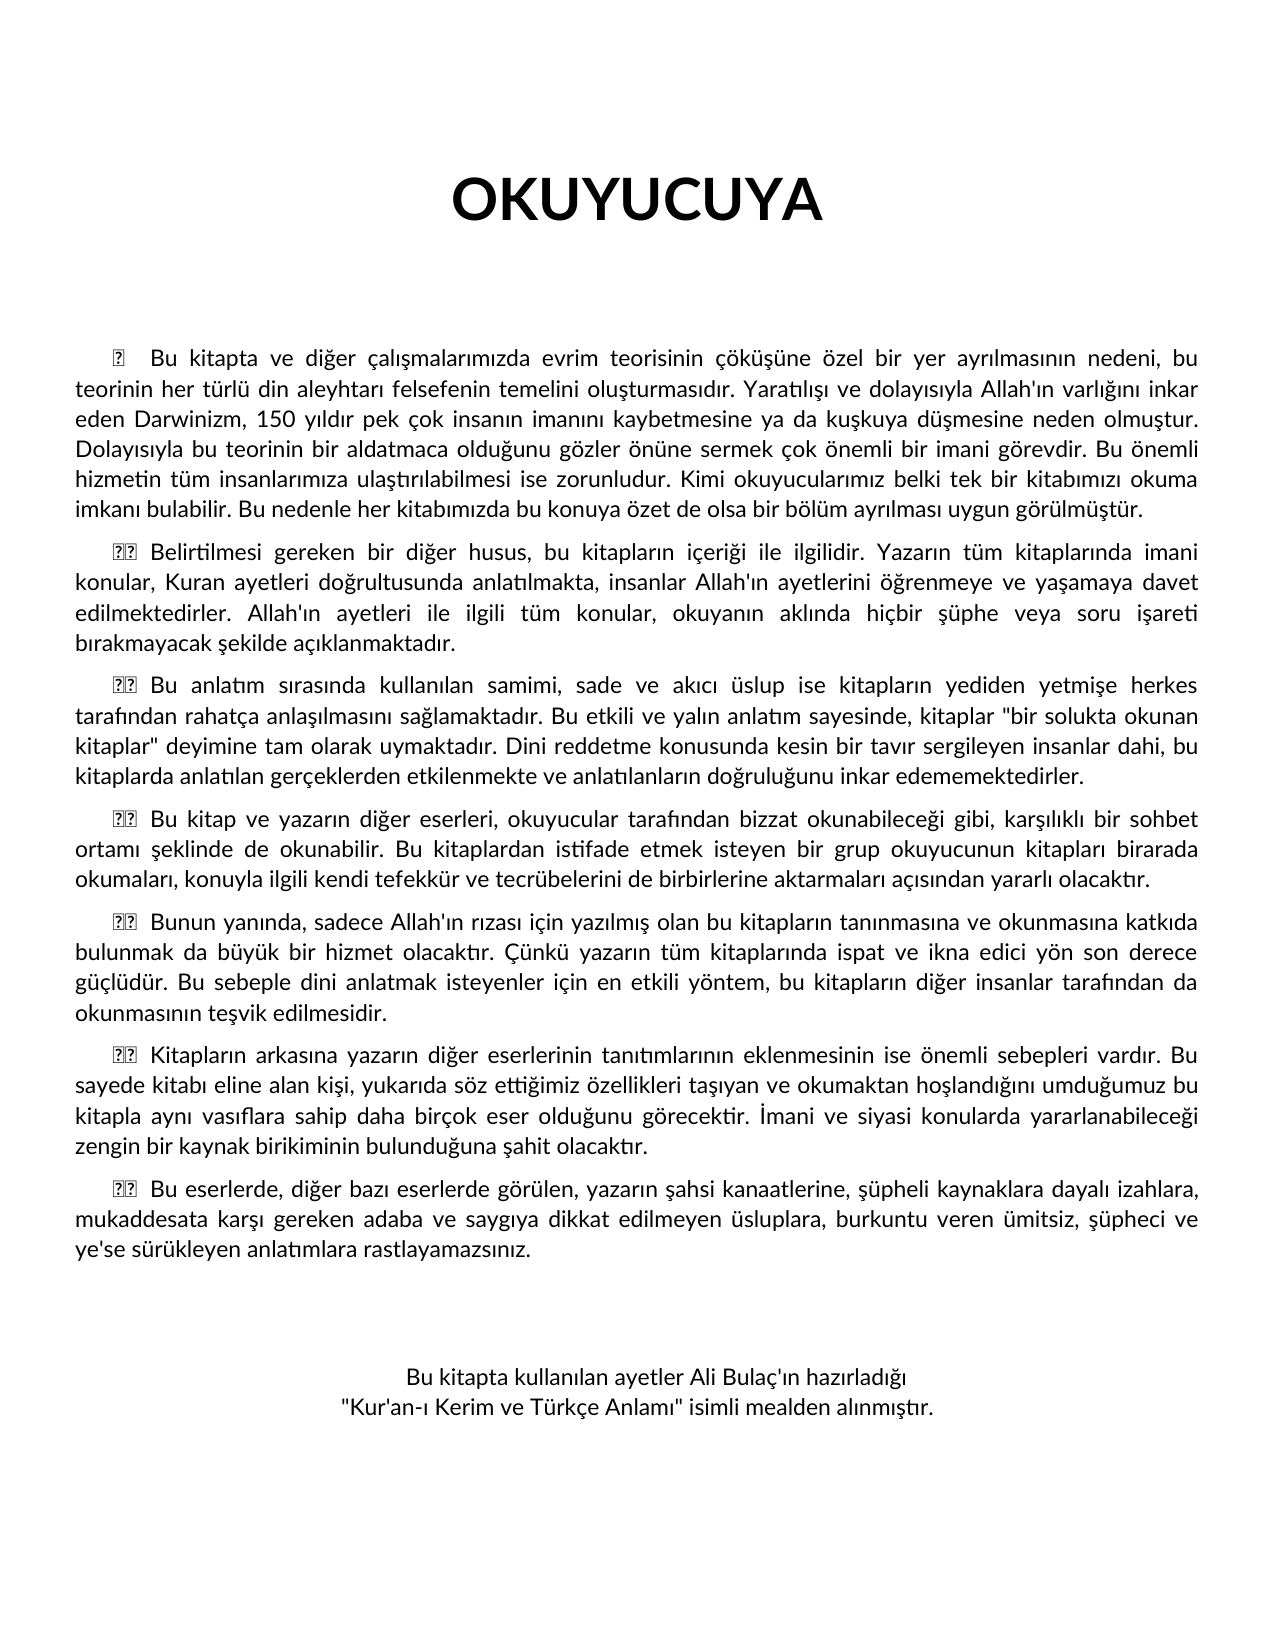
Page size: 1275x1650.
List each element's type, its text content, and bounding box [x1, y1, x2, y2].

text Bu kitapta kullanılan ayetler Ali Bulaç'ın hazırladığı "Kur'an-ı Kerim ve Türkçe Anlamı" isimli mealden alınmıştır. [75, 1363, 1200, 1421]
text  Bu kitapta ve diğer çalışmalarımızda evrim teorisinin çöküşüne özel bir yer ayrılmasının nedeni, bu teorinin her türlü din aleyhtarı felsefenin temelini oluşturmasıdır. Yaratılışı ve dolayısıyla Allah'ın varlığını inkar eden Darwinizm, 150 yıldır pek çok insanın imanını kaybetmesine ya da kuşkuya düşmesine neden olmuştur. Dolayısıyla bu teorinin bir aldatmaca olduğunu gözler önüne sermek çok önemli bir imani görevdir. Bu önemli hizmetin tüm insanlarımıza ulaştırılabilmesi ise zorunludur. Kimi okuyucularımız belki tek bir kitabımızı okuma imkanı bulabilir. Bu nedenle her kitabımızda bu konuya özet de olsa bir bölüm ayrılması uygun görülmüştür. [75, 344, 1200, 523]
text  Bunun yanında, sadece Allah'ın rızası için yazılmış olan bu kitapların tanınmasına ve okunmasına katkıda bulunmak da büyük bir hizmet olacaktır. Çünkü yazarın tüm kitaplarında ispat ve ikna edici yön son derece güçlüdür. Bu sebeple dini anlatmak isteyenler için en etkili yöntem, bu kitapların diğer insanlar tarafından da okunmasının teşvik edilmesidir. [75, 908, 1200, 1026]
text  Belirtilmesi gereken bir diğer husus, bu kitapların içeriği ile ilgilidir. Yazarın tüm kitaplarında imani konular, Kuran ayetleri doğrultusunda anlatılmakta, insanlar Allah'ın ayetlerini öğrenmeye ve yaşamaya davet edilmektedirler. Allah'ın ayetleri ile ilgili tüm konular, okuyanın aklında hiçbir şüphe veya soru işareti bırakmayacak şekilde açıklanmaktadır. [75, 538, 1200, 656]
text  Bu anlatım sırasında kullanılan samimi, sade ve akıcı üslup ise kitapların yediden yetmişe herkes tarafından rahatça anlaşılmasını sağlamaktadır. Bu etkili ve yalın anlatım sayesinde, kitaplar "bir solukta okunan kitaplar" deyimine tam olarak uymaktadır. Dini reddetme konusunda kesin bir tavır sergileyen insanlar dahi, bu kitaplarda anlatılan gerçeklerden etkilenmekte ve anlatılanların doğruluğunu inkar edememektedirler. [75, 671, 1200, 789]
subtitle OKUYUCUYA [75, 162, 1200, 232]
text  Bu kitap ve yazarın diğer eserleri, okuyucular tarafından bizzat okunabileceği gibi, karşılıklı bir sohbet ortamı şeklinde de okunabilir. Bu kitaplardan istifade etmek isteyen bir grup okuyucunun kitapları birarada okumaları, konuyla ilgili kendi tefekkür ve tecrübelerini de birbirlerine aktarmaları açısından yararlı olacaktır. [75, 804, 1200, 892]
text  Kitapların arkasına yazarın diğer eserlerinin tanıtımlarının eklenmesinin ise önemli sebepleri vardır. Bu sayede kitabı eline alan kişi, yukarıda söz ettiğimiz özellikleri taşıyan ve okumaktan hoşlandığını umduğumuz bu kitapla aynı vasıflara sahip daha birçok eser olduğunu görecektir. İmani ve siyasi konularda yararlanabileceği zengin bir kaynak birikiminin bulunduğuna şahit olacaktır. [75, 1041, 1200, 1159]
text  Bu eserlerde, diğer bazı eserlerde görülen, yazarın şahsi kanaatlerine, şüpheli kaynaklara dayalı izahlara, mukaddesata karşı gereken adaba ve saygıya dikkat edilmeyen üsluplara, burkuntu veren ümitsiz, şüpheci ve ye'se sürükleyen anlatımlara rastlayamazsınız. [75, 1174, 1200, 1262]
